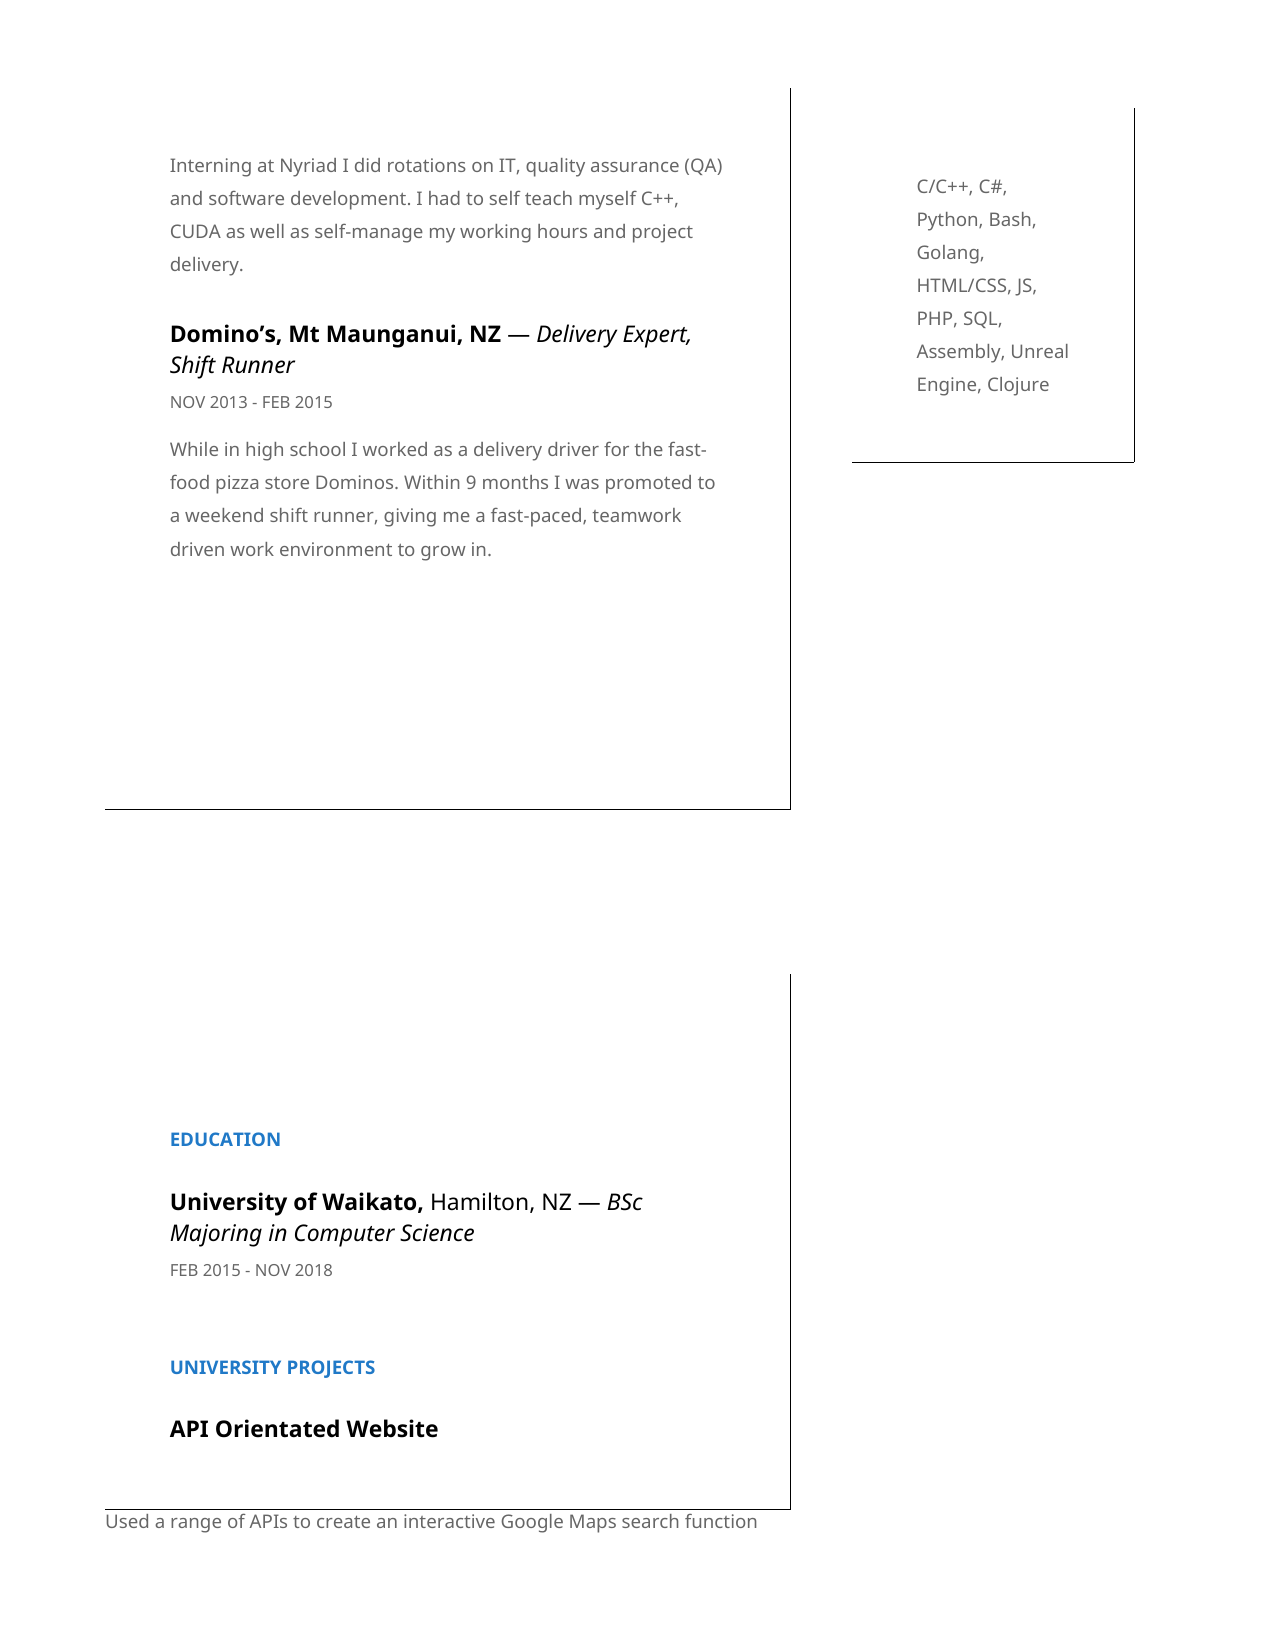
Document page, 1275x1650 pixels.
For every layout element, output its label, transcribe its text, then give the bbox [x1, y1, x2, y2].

table_cell Interning at Nyriad I did rotations on IT, quality assurance (QA) and software development. I had to self teach myself C++, CUDA as well as self-manage my working hours and project delivery. Domino’s, Mt Maunganui, NZ — Delivery Expert, Shift Runner NOV 2013 - FEB 2015 While in high school I worked as a delivery driver for the fast-food pizza store Dominos. Within 9 months I was promoted to a weekend shift runner, giving me a fast-paced, teamwork driven work environment to grow in. EDUCATION University of Waikato, Hamilton, NZ — BSc Majoring in Computer Science FEB 2015 - NOV 2018 UNIVERSITY PROJECTS API Orientated Website Used a range of APIs to create an interactive Google Maps search function [90, 60, 837, 1549]
table_cell C/C++, C#, Python, Bash, Golang, HTML/CSS, JS, PHP, SQL, Assembly, Unreal Engine, Clojure [837, 60, 1181, 1549]
